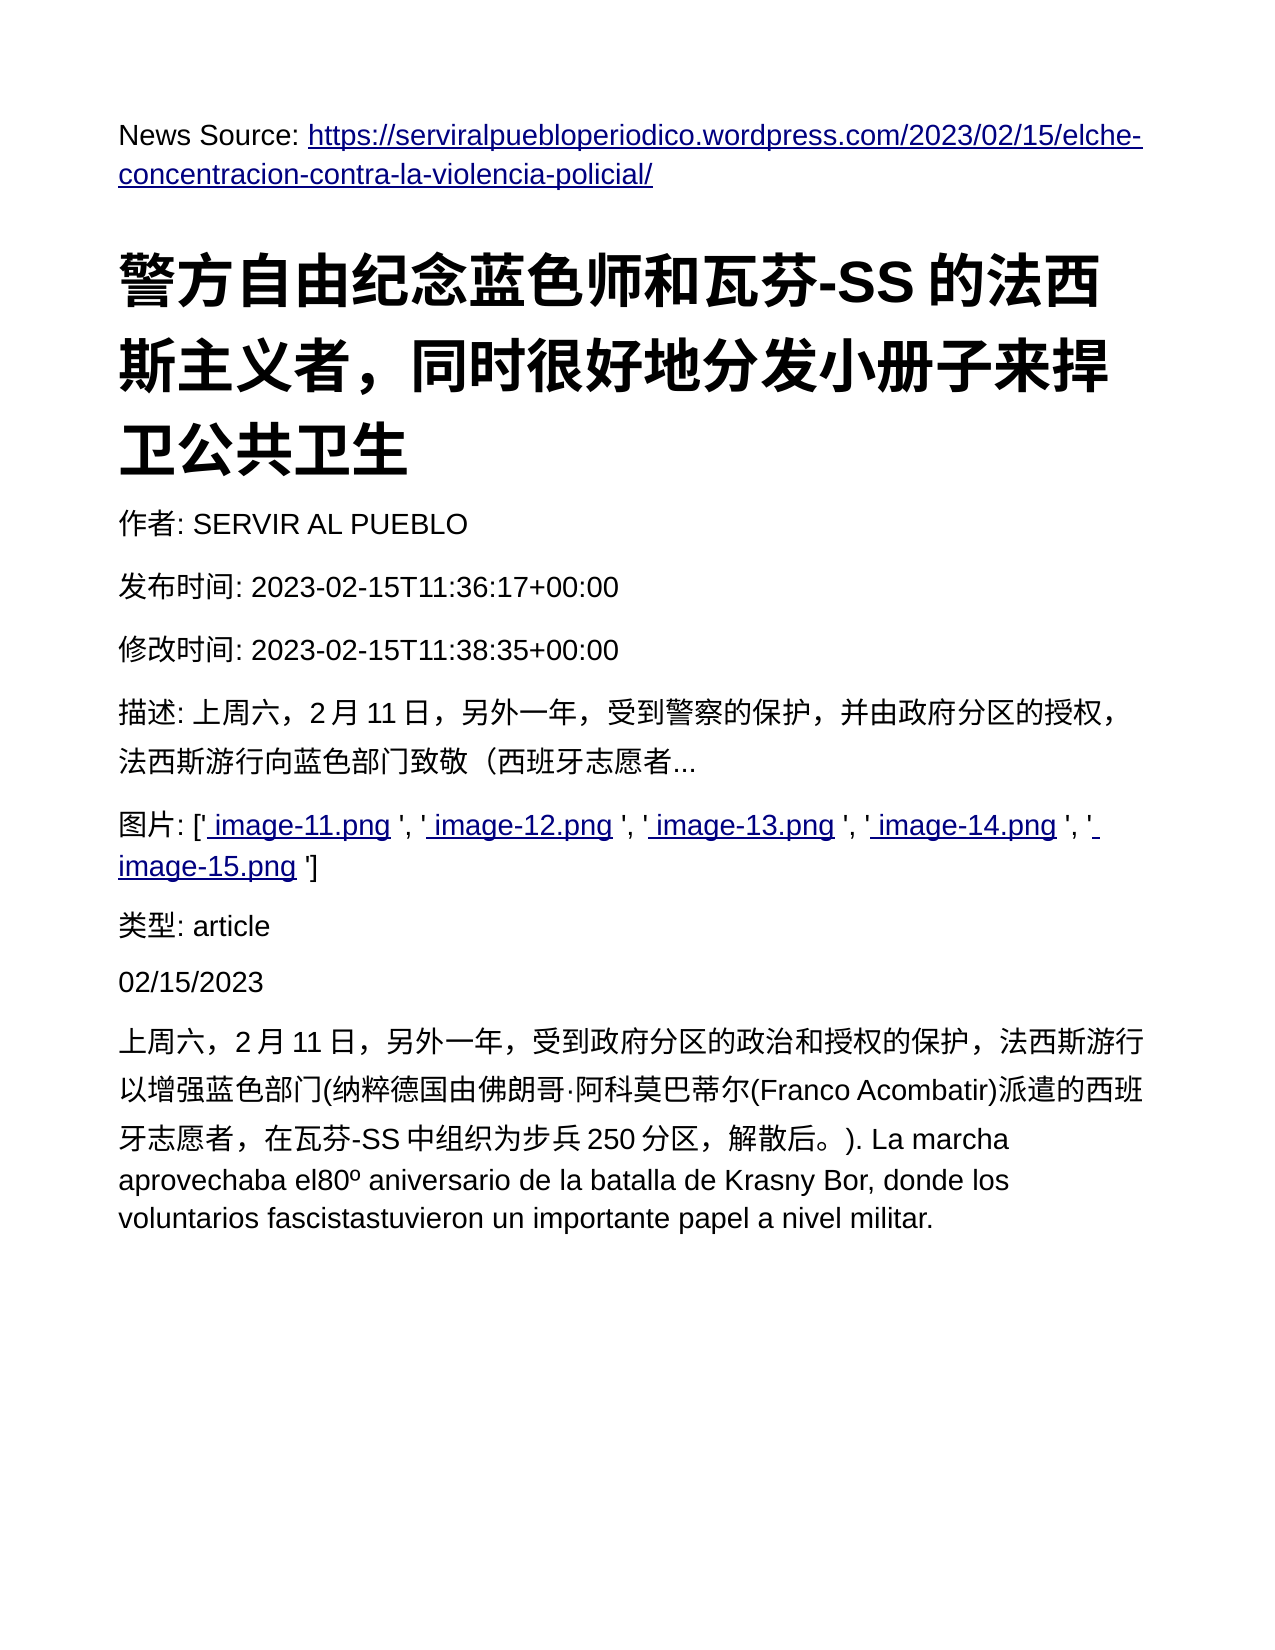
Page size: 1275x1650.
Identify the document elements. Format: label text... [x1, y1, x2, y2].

subtitle 警方自由纪念蓝色师和瓦芬-SS的法西斯主义者，同时很好地分发小册子来捍卫公共卫生 [118, 235, 1157, 488]
text 修改时间: 2023-02-15T11:38:35+00:00 [118, 627, 1157, 669]
text 02/15/2023 [118, 965, 1157, 999]
text 作者: SERVIR AL PUEBLO [118, 501, 1157, 543]
text 发布时间: 2023-02-15T11:36:17+00:00 [118, 564, 1157, 606]
text 上周六，2月11日，另外一年，受到政府分区的政治和授权的保护，法西斯游行以增强蓝色部门(纳粹德国由佛朗哥·阿科莫巴蒂尔(Franco Acombatir)派遣的西班牙志愿者，在瓦芬-SS中组织为步兵250分区，解散后。). La marcha aprovechaba el80º aniversario de la batalla de Krasny Bor, donde los voluntarios fascistastuvieron un importante papel a nivel militar. [118, 1018, 1157, 1235]
text 类型: article [118, 902, 1157, 944]
text News Source: https://serviralpuebloperiodico.wordpress.com/2023/02/15/elche-concentracion-contra-la-violencia-policial/ [118, 118, 1157, 190]
text 图片: [' image-11.png ', ' image-12.png ', ' image-13.png ', ' image-14.png ', ' image-15.png '] [118, 802, 1157, 883]
text 描述: 上周六，2月11日，另外一年，受到警察的保护，并由政府分区的授权，法西斯游行向蓝色部门致敬（西班牙志愿者... [118, 690, 1157, 781]
